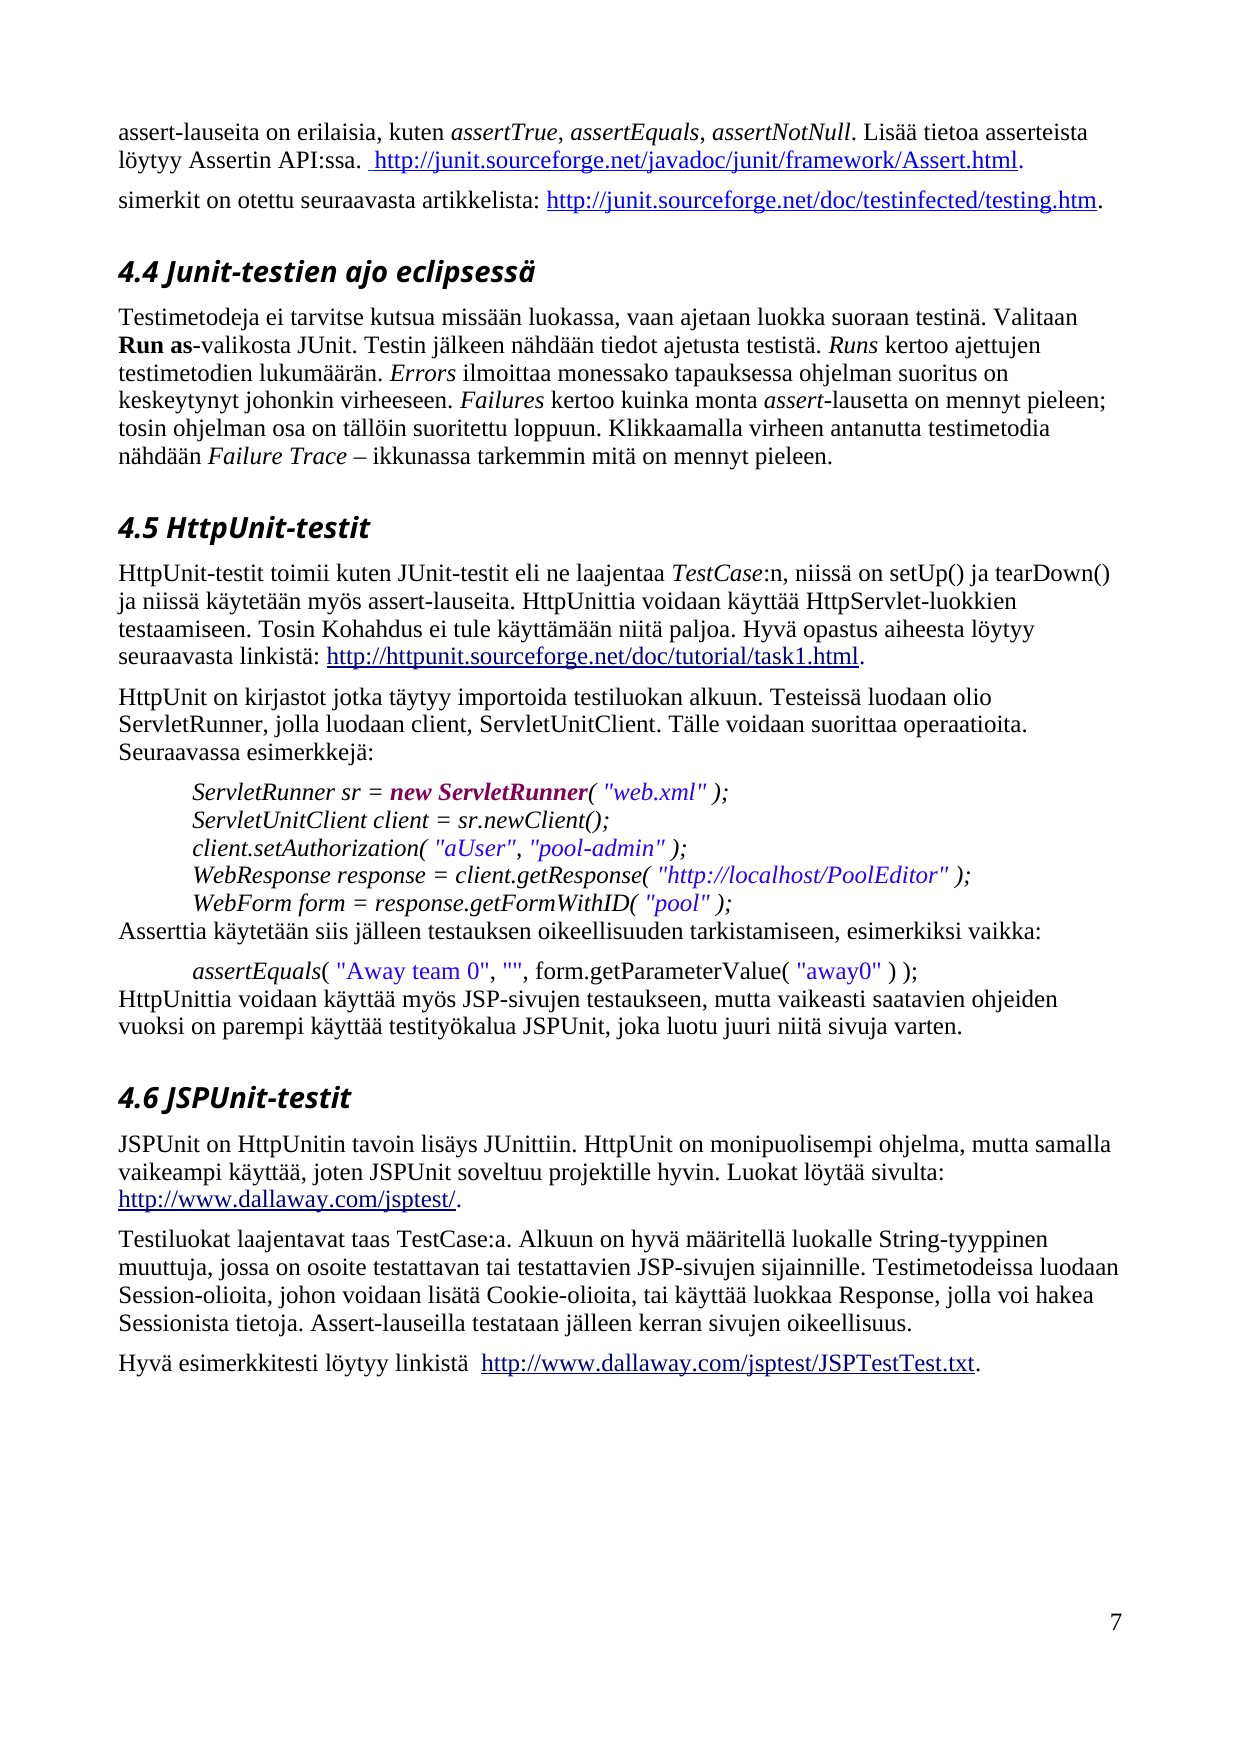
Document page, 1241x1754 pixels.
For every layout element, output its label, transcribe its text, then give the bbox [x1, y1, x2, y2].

text simerkit on otettu seuraavasta artikkelista: http://junit.sourceforge.net/doc/testinfected/testing.htm. [118, 186, 1122, 214]
text JSPUnit on HttpUnitin tavoin lisäys JUnittiin. HttpUnit on monipuolisempi ohjelma, mutta samalla vaikeampi käyttää, joten JSPUnit soveltuu projektille hyvin. Luokat löytää sivulta: http://www.dallaway.com/jsptest/. [118, 1130, 1122, 1213]
text Asserttia käytetään siis jälleen testauksen oikeellisuuden tarkistamiseen, esimerkiksi vaikka: [118, 917, 1122, 944]
text ServletRunner sr = new ServletRunner( "web.xml" ); [118, 778, 1122, 806]
text WebResponse response = client.getResponse( "http://localhost/PoolEditor" ); [118, 861, 1122, 889]
subtitle 4.6 JSPUnit-testit [118, 1078, 1122, 1117]
text HttpUnit on kirjastot jotka täytyy importoida testiluokan alkuun. Testeissä luodaan olio ServletRunner, jolla luodaan client, ServletUnitClient. Tälle voidaan suorittaa operaatioita. Seuraavassa esimerkkejä: [118, 683, 1122, 766]
text assertEquals( "Away team 0", "", form.getParameterValue( "away0" ) ); [118, 957, 1122, 985]
text Testiluokat laajentavat taas TestCase:a. Alkuun on hyvä määritellä luokalle String-tyyppinen muuttuja, jossa on osoite testattavan tai testattavien JSP-sivujen sijainnille. Testimetodeissa luodaan Session-olioita, johon voidaan lisätä Cookie-olioita, tai käyttää luokkaa Response, jolla voi hakea Sessionista tietoja. Assert-lauseilla testataan jälleen kerran sivujen oikeellisuus. [118, 1226, 1122, 1336]
text ServletUnitClient client = sr.newClient(); [118, 806, 1122, 834]
text HttpUnittia voidaan käyttää myös JSP-sivujen testaukseen, mutta vaikeasti saatavien ohjeiden vuoksi on parempi käyttää testityökalua JSPUnit, joka luotu juuri niitä sivuja varten. [118, 985, 1122, 1040]
subtitle 4.5 HttpUnit-testit [118, 507, 1122, 547]
text Testimetodeja ei tarvitse kutsua missään luokassa, vaan ajetaan luokka suoraan testinä. Valitaan Run as-valikosta JUnit. Testin jälkeen nähdään tiedot ajetusta testistä. Runs kertoo ajettujen testimetodien lukumäärän. Errors ilmoittaa monessako tapauksessa ohjelman suoritus on keskeytynyt johonkin virheeseen. Failures kertoo kuinka monta assert-lausetta on mennyt pieleen; tosin ohjelman osa on tällöin suoritettu loppuun. Klikkaamalla virheen antanutta testimetodia nähdään Failure Trace – ikkunassa tarkemmin mitä on mennyt pieleen. [118, 303, 1122, 470]
text client.setAuthorization( "aUser", "pool-admin" ); [118, 834, 1122, 861]
text assert-lauseita on erilaisia, kuten assertTrue, assertEquals, assertNotNull. Lisää tietoa asserteista löytyy Assertin API:ssa. http://junit.sourceforge.net/javadoc/junit/framework/Assert.html. [118, 118, 1122, 173]
subtitle 4.4 Junit-testien ajo eclipsessä [118, 251, 1122, 291]
text Hyvä esimerkkitesti löytyy linkistä http://www.dallaway.com/jsptest/JSPTestTest.txt. [118, 1349, 1122, 1377]
text HttpUnit-testit toimii kuten JUnit-testit eli ne laajentaa TestCase:n, niissä on setUp() ja tearDown() ja niissä käytetään myös assert-lauseita. HttpUnittia voidaan käyttää HttpServlet-luokkien testaamiseen. Tosin Kohahdus ei tule käyttämään niitä paljoa. Hyvä opastus aiheesta löytyy seuraavasta linkistä: http://httpunit.sourceforge.net/doc/tutorial/task1.html. [118, 559, 1122, 670]
text WebForm form = response.getFormWithID( "pool" ); [118, 889, 1122, 917]
